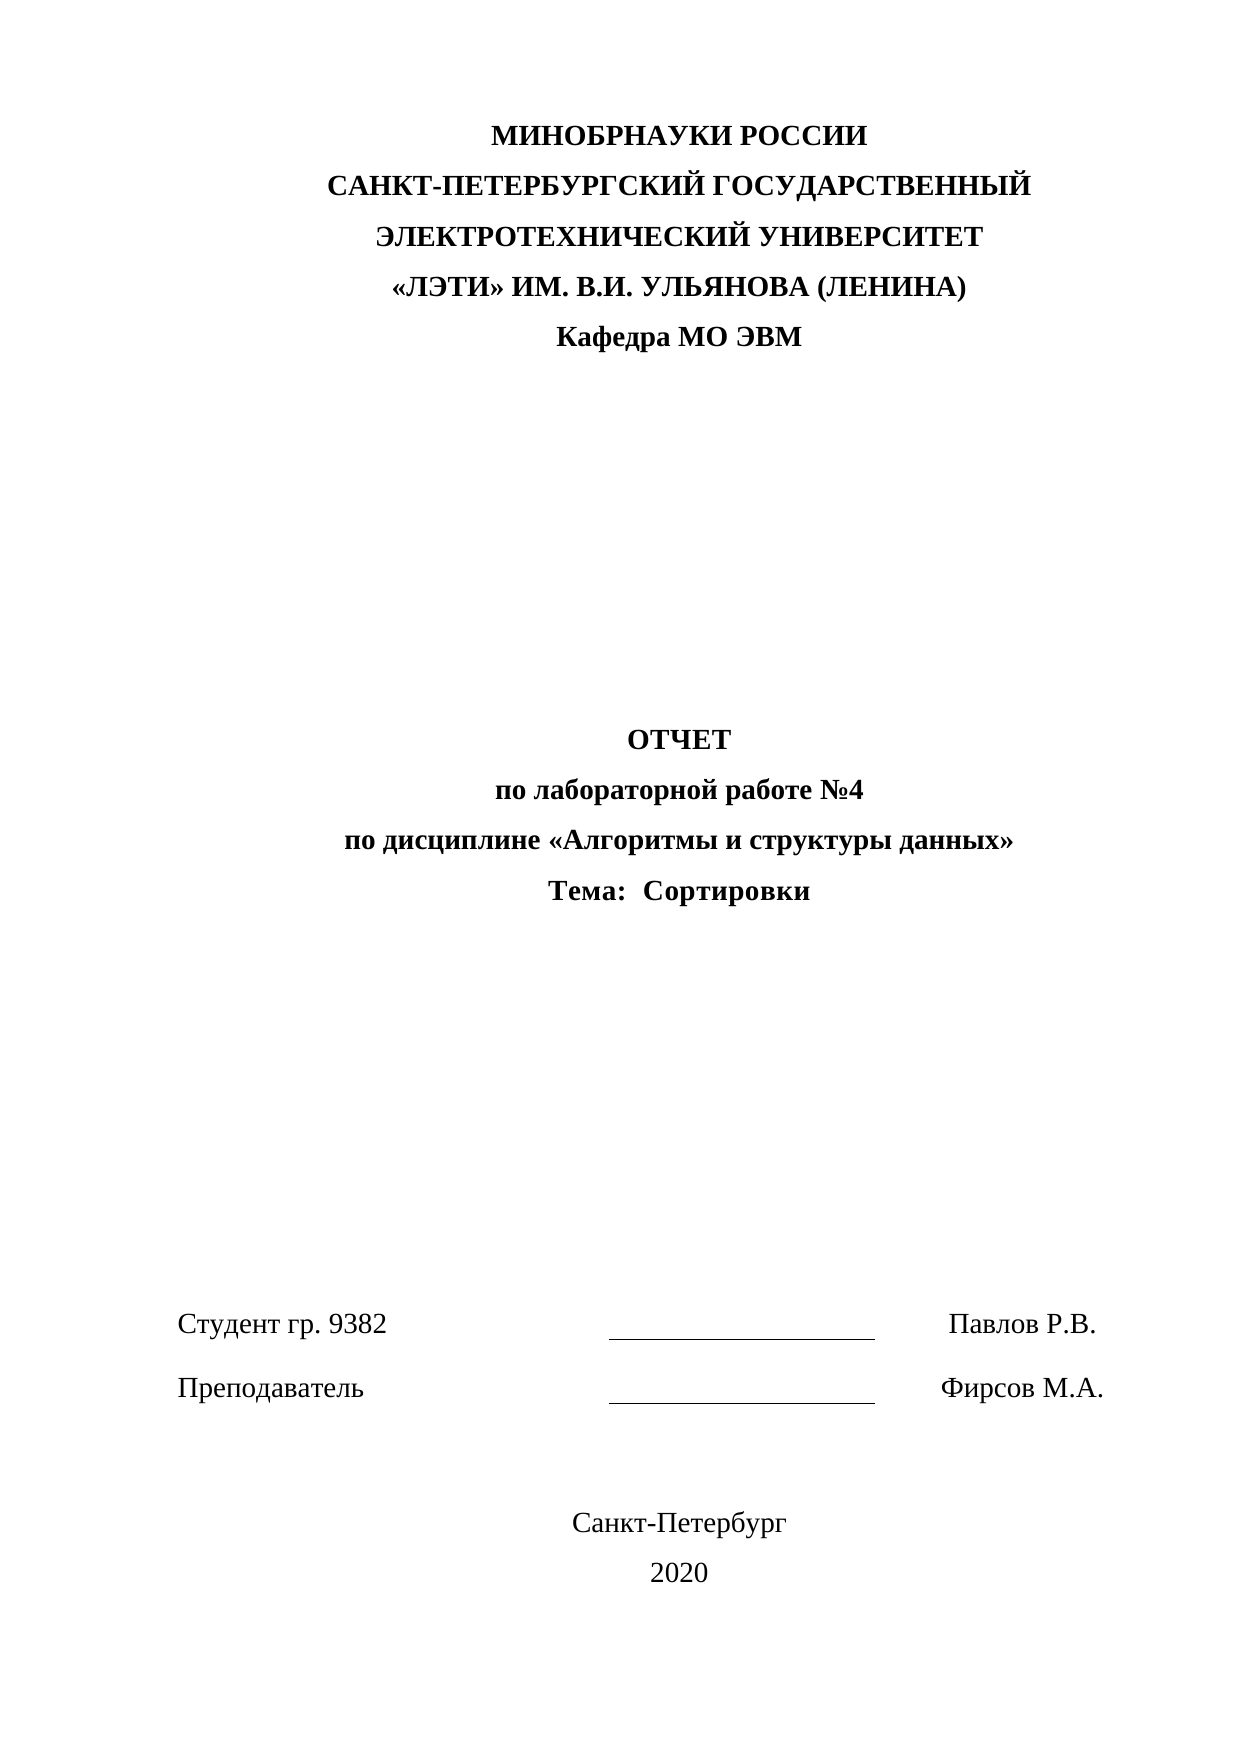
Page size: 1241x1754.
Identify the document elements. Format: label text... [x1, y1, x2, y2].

text «ЛЭТИ» им. В.И. Ульянова (Ленина) [177, 269, 1181, 303]
text 2020 [177, 1555, 1181, 1589]
table_cell Фирсов М.А. [875, 1339, 1170, 1403]
text МИНОБРНАУКИ РОССИИ [177, 118, 1181, 152]
table_header [609, 1275, 875, 1339]
text электротехнический университет [177, 219, 1181, 252]
text по лабораторной работе №4 [177, 772, 1181, 806]
table_cell [609, 1340, 875, 1403]
text Санкт-Петербург [177, 1505, 1181, 1538]
table_header Студент гр. 9382 [166, 1275, 609, 1339]
text Тема: Сортировки [177, 873, 1181, 906]
text по дисциплине «Алгоритмы и структуры данных» [177, 822, 1181, 856]
table_header Павлов Р.В. [875, 1275, 1170, 1339]
table_cell Преподаватель [166, 1339, 609, 1403]
text Кафедра МО ЭВМ [177, 319, 1181, 353]
text отчет [177, 722, 1181, 755]
text Санкт-Петербургский государственный [177, 168, 1181, 202]
